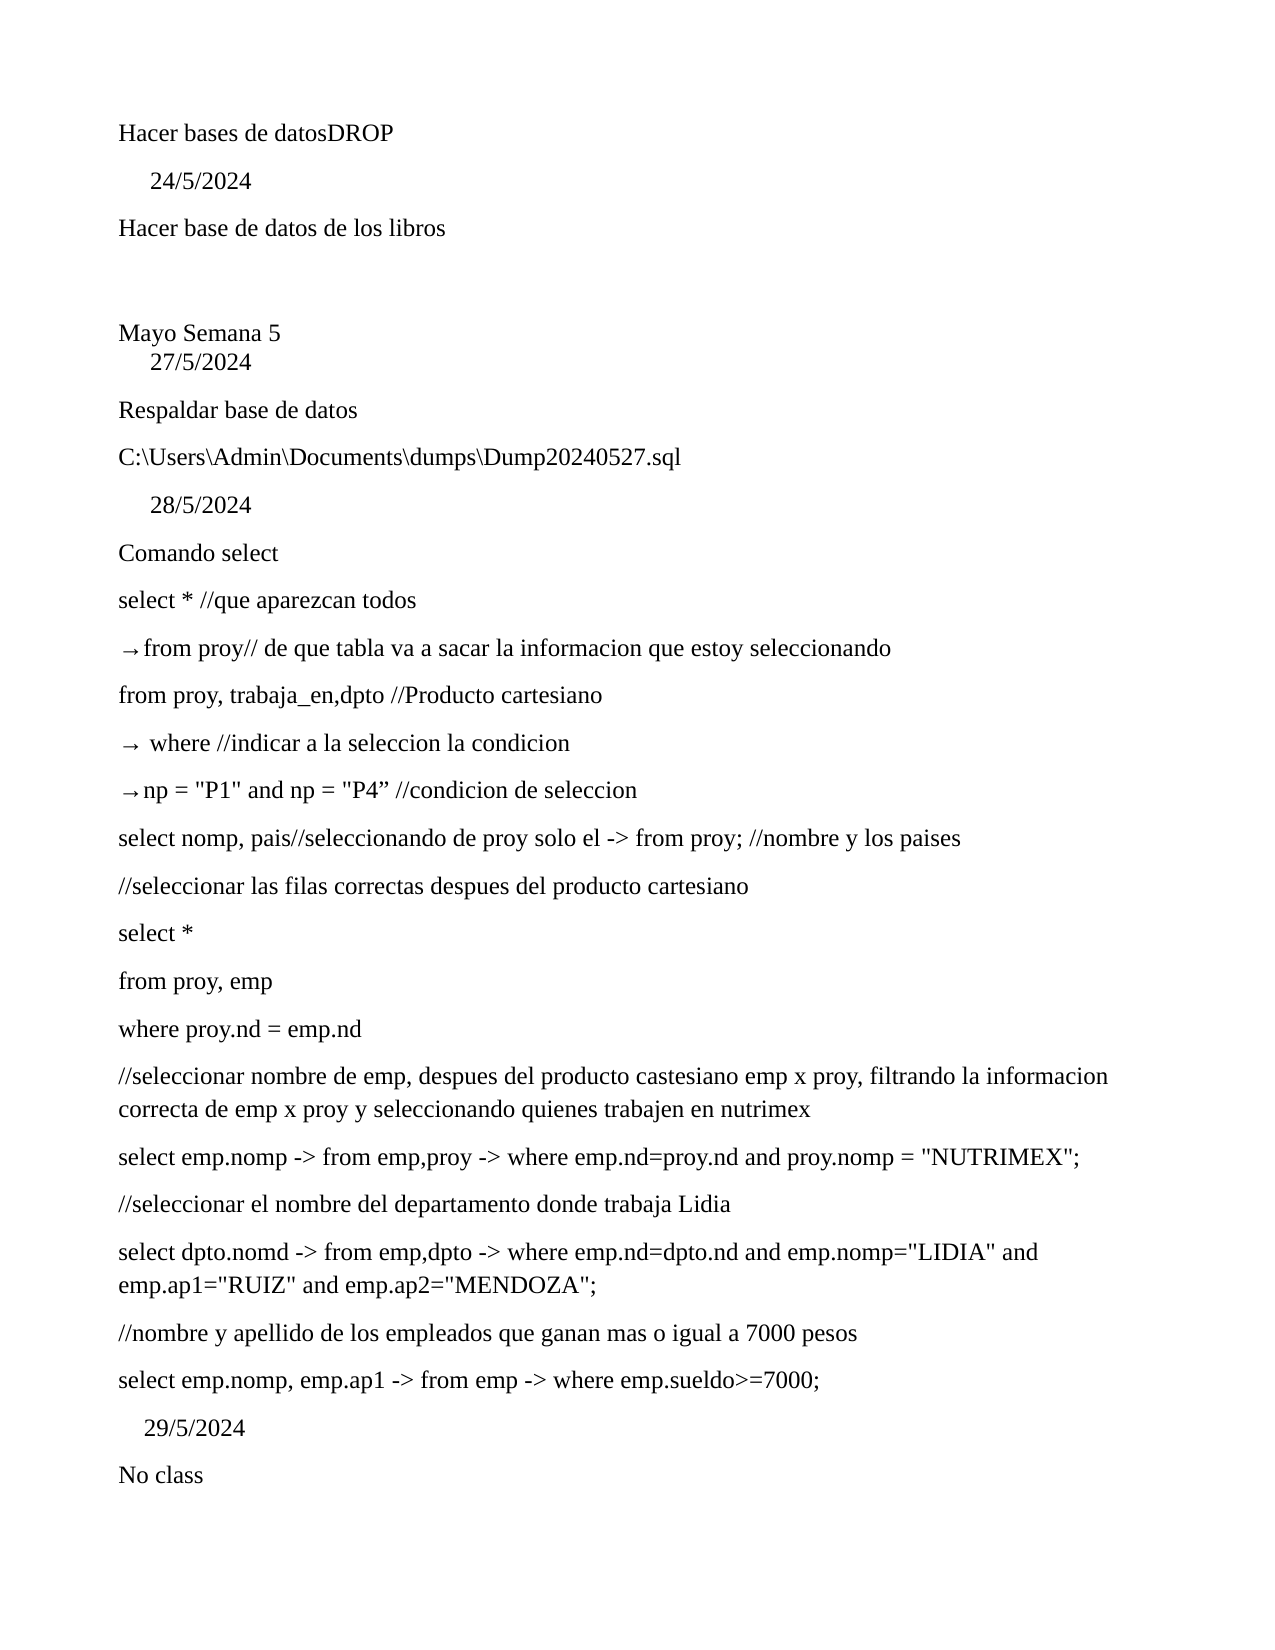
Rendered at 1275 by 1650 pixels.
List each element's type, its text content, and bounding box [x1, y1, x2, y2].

text 💡 24/5/2024 [118, 166, 1157, 194]
text select nomp, pais//seleccionando de proy solo el -> from proy; //nombre y los paises [118, 823, 1157, 852]
text No class [118, 1461, 1157, 1489]
text Hacer bases de datosDROP [118, 118, 1157, 147]
text select emp.nomp -> from emp,proy -> where emp.nd=proy.nd and proy.nomp = "NUTRIMEX"; [118, 1142, 1157, 1171]
text //seleccionar nombre de emp, despues del producto castesiano emp x proy, filtrando la informacion correcta de emp x proy y seleccionando quienes trabajen en nutrimex [118, 1061, 1157, 1123]
text 💡 27/5/2024 [118, 347, 1157, 376]
text //seleccionar las filas correctas despues del producto cartesiano [118, 871, 1157, 899]
text →from proy// de que tabla va a sacar la informacion que estoy seleccionando [118, 633, 1157, 662]
text Comando select [118, 538, 1157, 566]
text 💡 29/5/2024 [118, 1413, 1157, 1442]
text Respaldar base de datos [118, 395, 1157, 423]
text where proy.nd = emp.nd [118, 1014, 1157, 1042]
text select * [118, 918, 1157, 947]
text from proy, emp [118, 966, 1157, 995]
text from proy, trabaja_en,dpto //Producto cartesiano [118, 680, 1157, 709]
text select dpto.nomd -> from emp,dpto -> where emp.nd=dpto.nd and emp.nomp="LIDIA" and emp.ap1="RUIZ" and emp.ap2="MENDOZA"; [118, 1237, 1157, 1299]
text Mayo Semana 5 [118, 318, 1157, 347]
text C:\Users\Admin\Documents\dumps\Dump20240527.sql [118, 442, 1157, 471]
text //nombre y apellido de los empleados que ganan mas o igual a 7000 pesos [118, 1318, 1157, 1346]
text 💡 28/5/2024 [118, 490, 1157, 519]
text → where //indicar a la seleccion la condicion [118, 728, 1157, 757]
text select * //que aparezcan todos [118, 585, 1157, 614]
text Hacer base de datos de los libros [118, 213, 1157, 242]
text select emp.nomp, emp.ap1 -> from emp -> where emp.sueldo>=7000; [118, 1365, 1157, 1394]
text →np = "P1" and np = "P4” //condicion de seleccion [118, 776, 1157, 804]
text //seleccionar el nombre del departamento donde trabaja Lidia [118, 1189, 1157, 1218]
